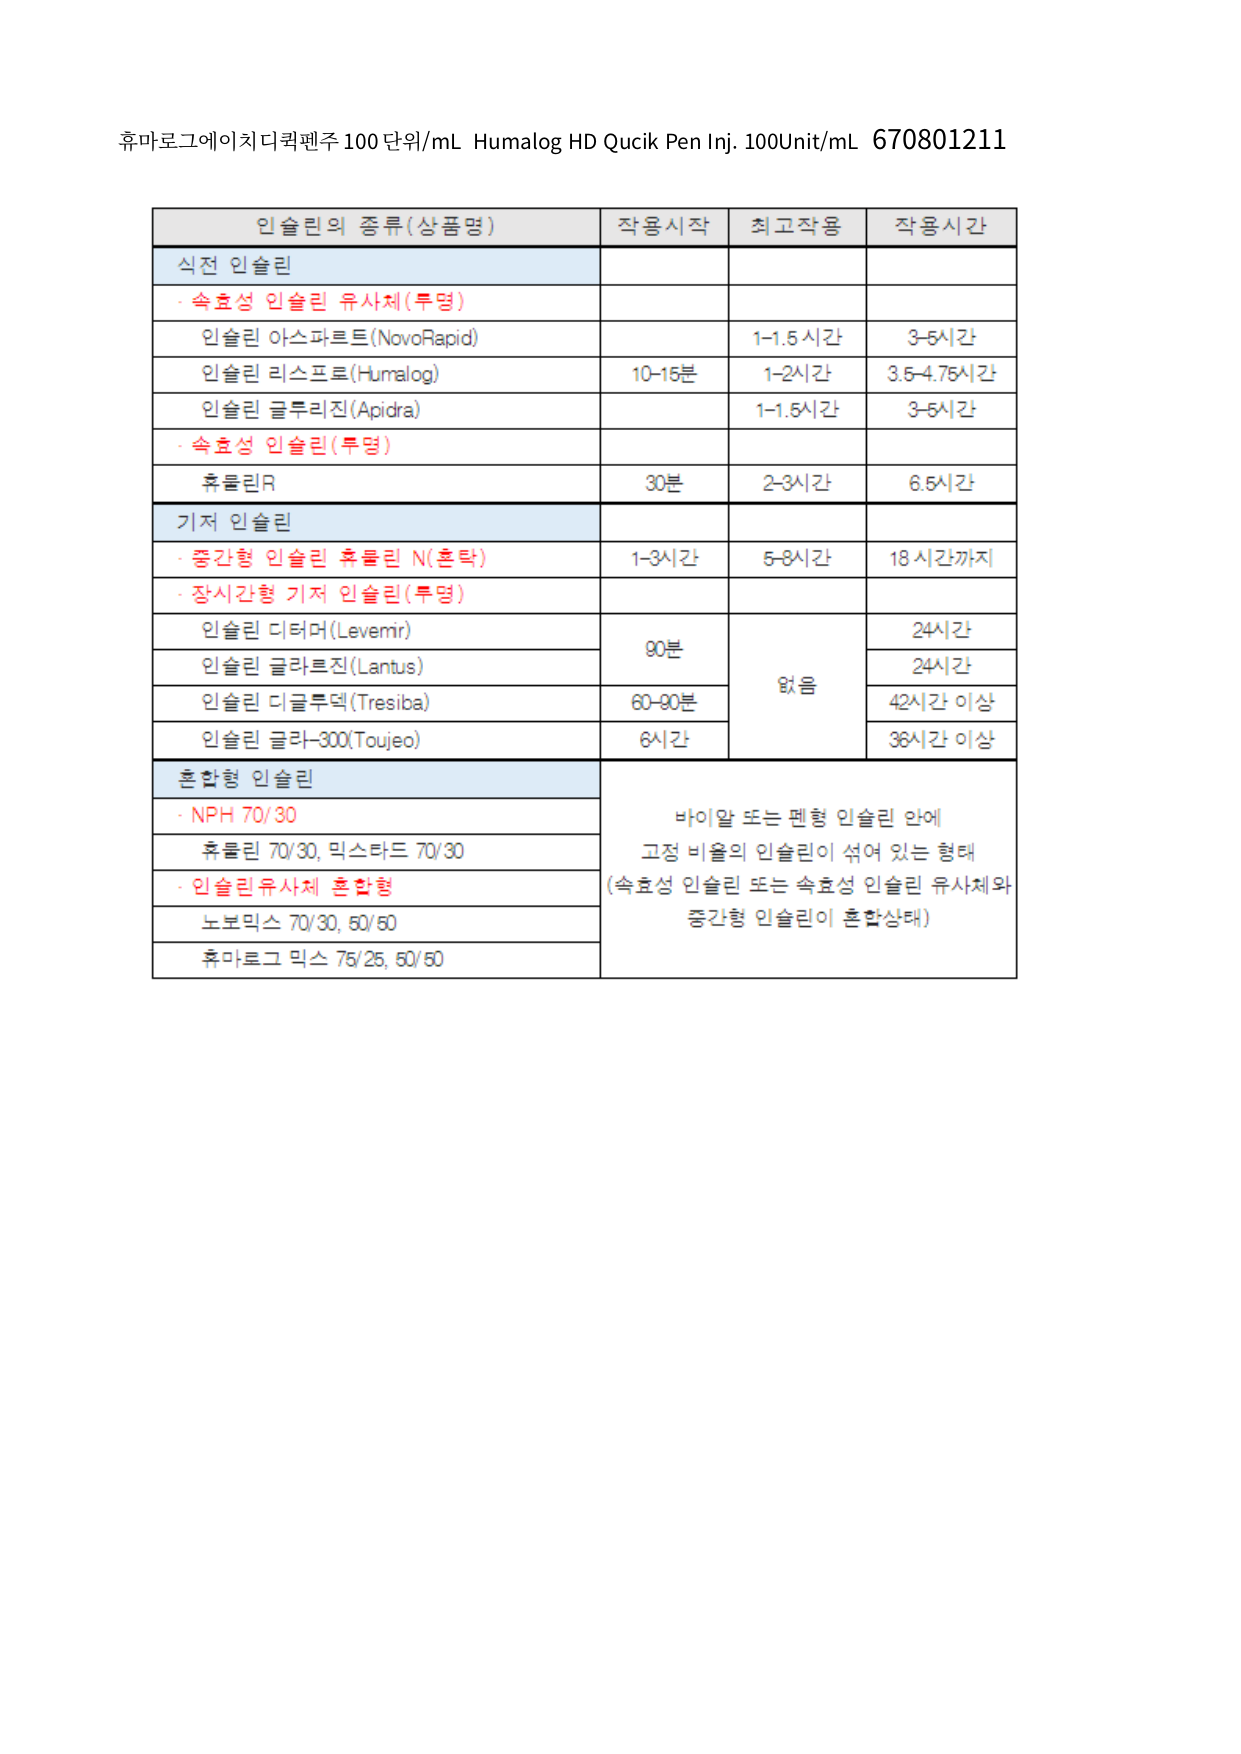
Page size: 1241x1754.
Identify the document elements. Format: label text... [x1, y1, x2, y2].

picture [124, 190, 1035, 1009]
text 휴마로그에이치디퀵펜주100단위/mL Humalog HD Qucik Pen Inj. 100Unit/mL 670801211 [118, 118, 1122, 157]
